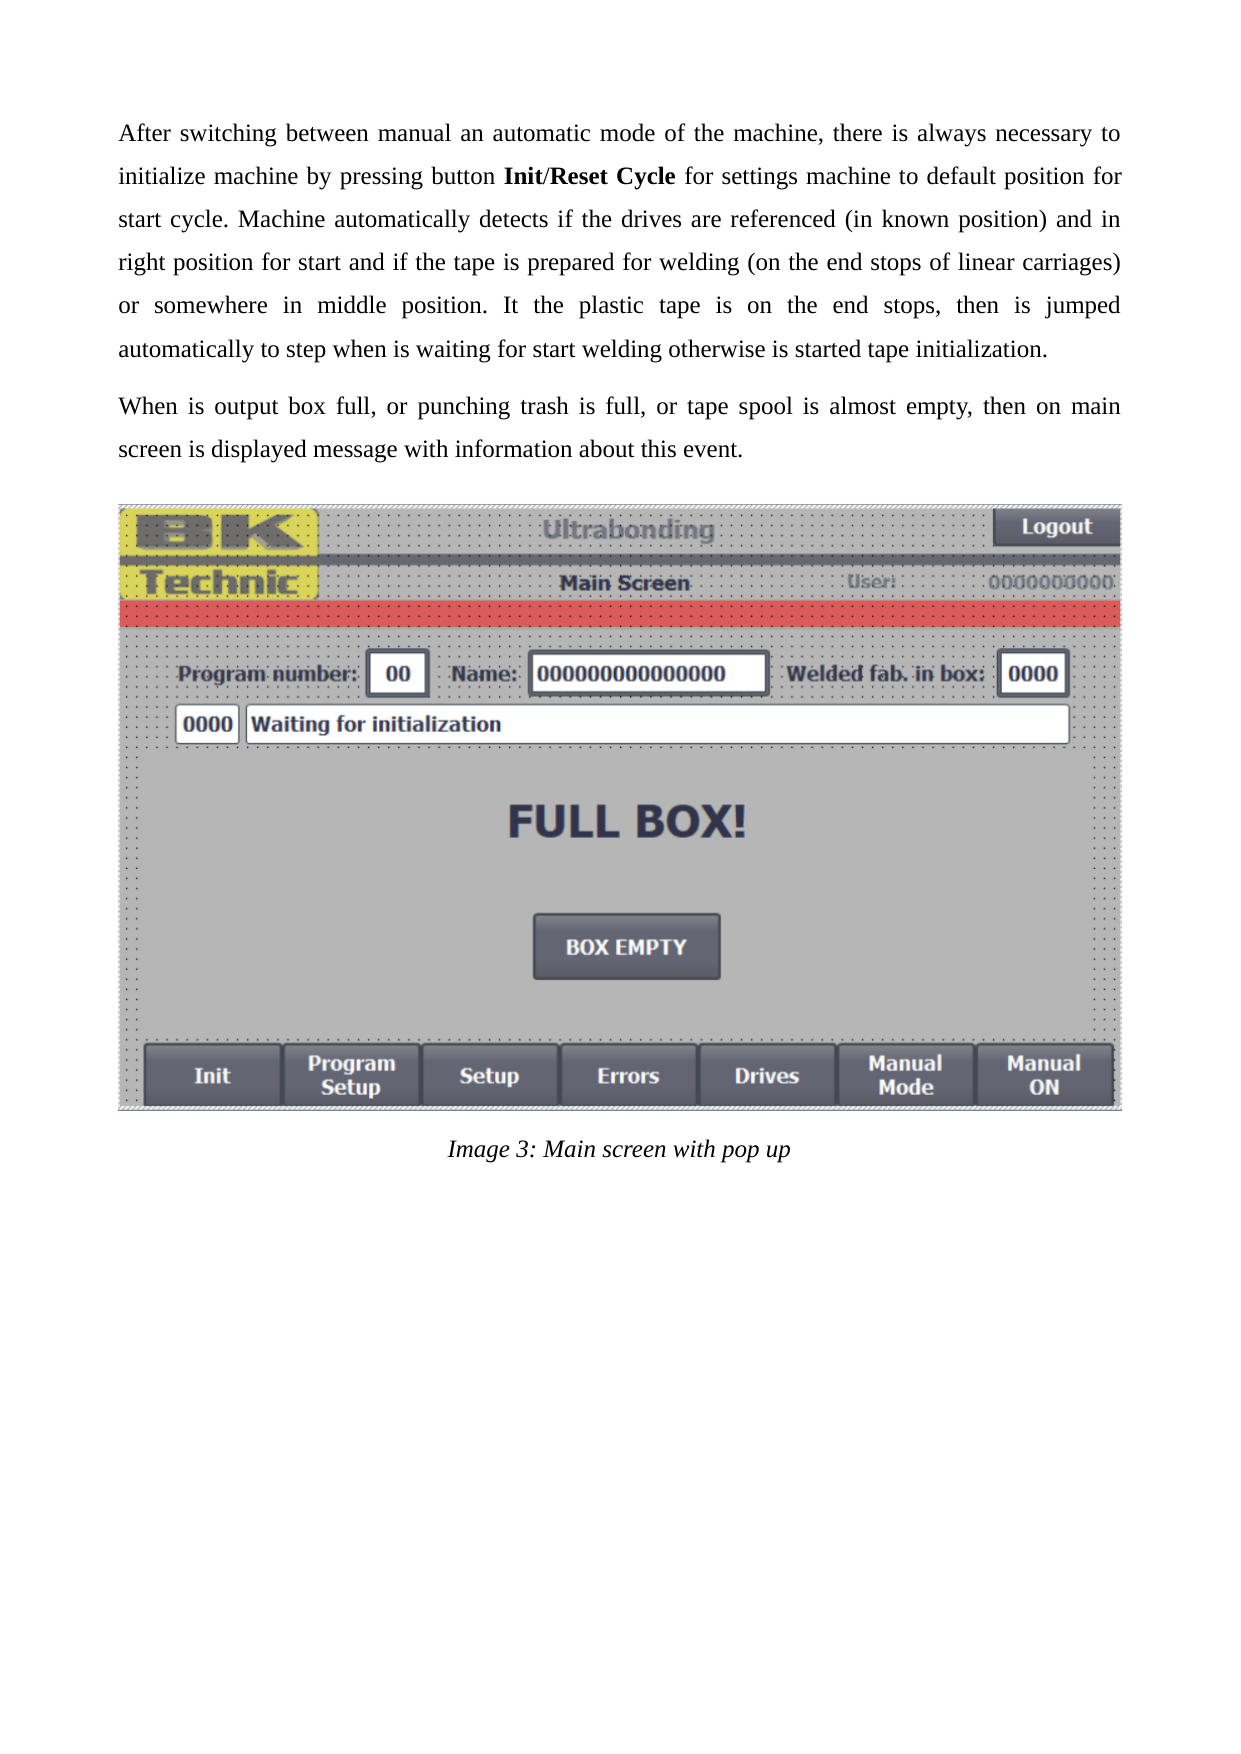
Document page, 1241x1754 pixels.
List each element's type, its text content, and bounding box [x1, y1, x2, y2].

text When is output box full, or punching trash is full, or tape spool is almost empty, then on main screen is displayed message with information about this event. [118, 391, 1122, 463]
text Image 3: Main screen with pop up [118, 1111, 1122, 1163]
picture [118, 504, 1123, 1111]
text After switching between manual an automatic mode of the machine, there is always necessary to initialize machine by pressing button Init/Reset Cycle for settings machine to default position for start cycle. Machine automatically detects if the drives are referenced (in known position) and in right position for start and if the tape is prepared for welding (on the end stops of linear carriages) or somewhere in middle position. It the plastic tape is on the end stops, then is jumped automatically to step when is waiting for start welding otherwise is started tape initialization. [118, 118, 1122, 362]
